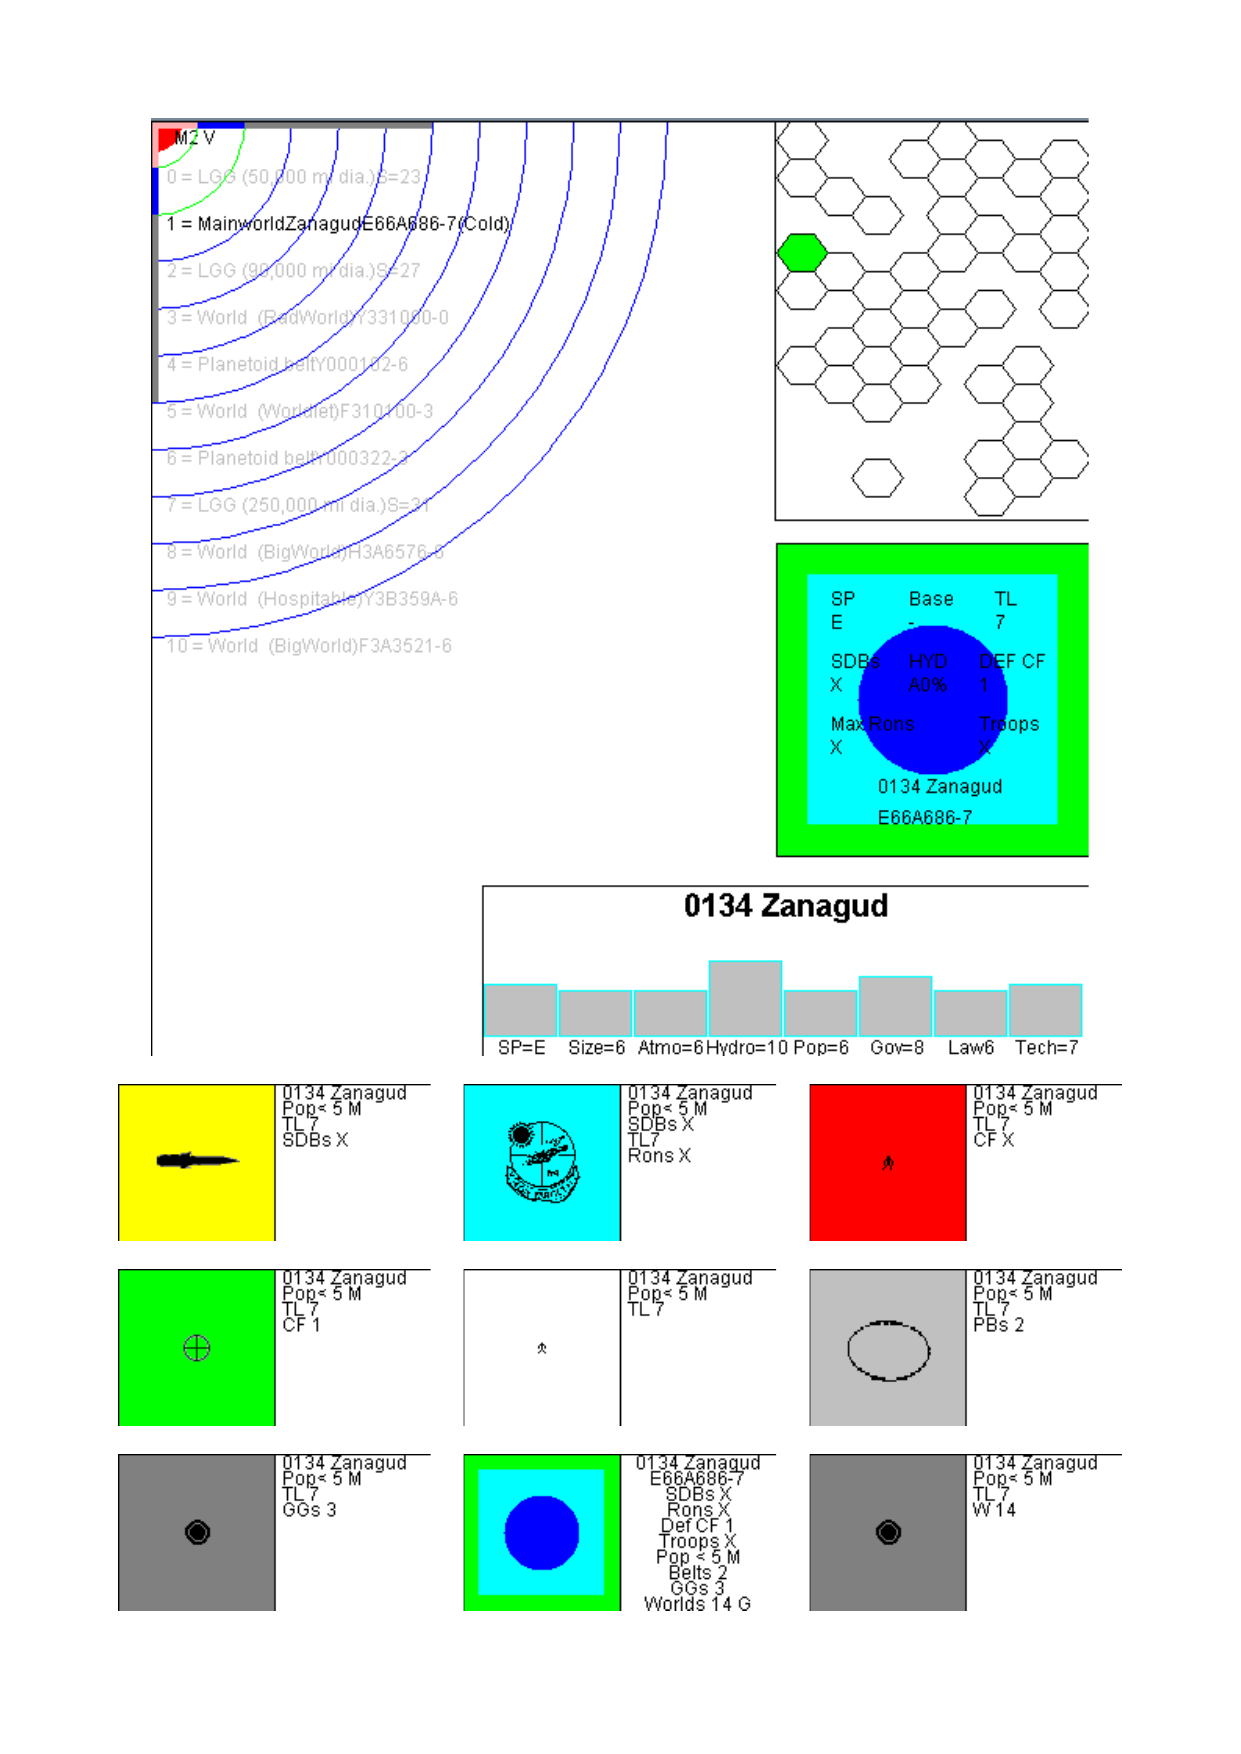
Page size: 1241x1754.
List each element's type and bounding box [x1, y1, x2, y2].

picture [118, 1269, 431, 1426]
picture [118, 1454, 431, 1611]
picture [809, 1084, 1122, 1241]
picture [809, 1269, 1122, 1426]
picture [463, 1269, 777, 1426]
picture [151, 118, 1089, 1056]
picture [463, 1454, 777, 1611]
picture [463, 1084, 777, 1241]
picture [118, 1084, 431, 1241]
picture [809, 1454, 1122, 1611]
